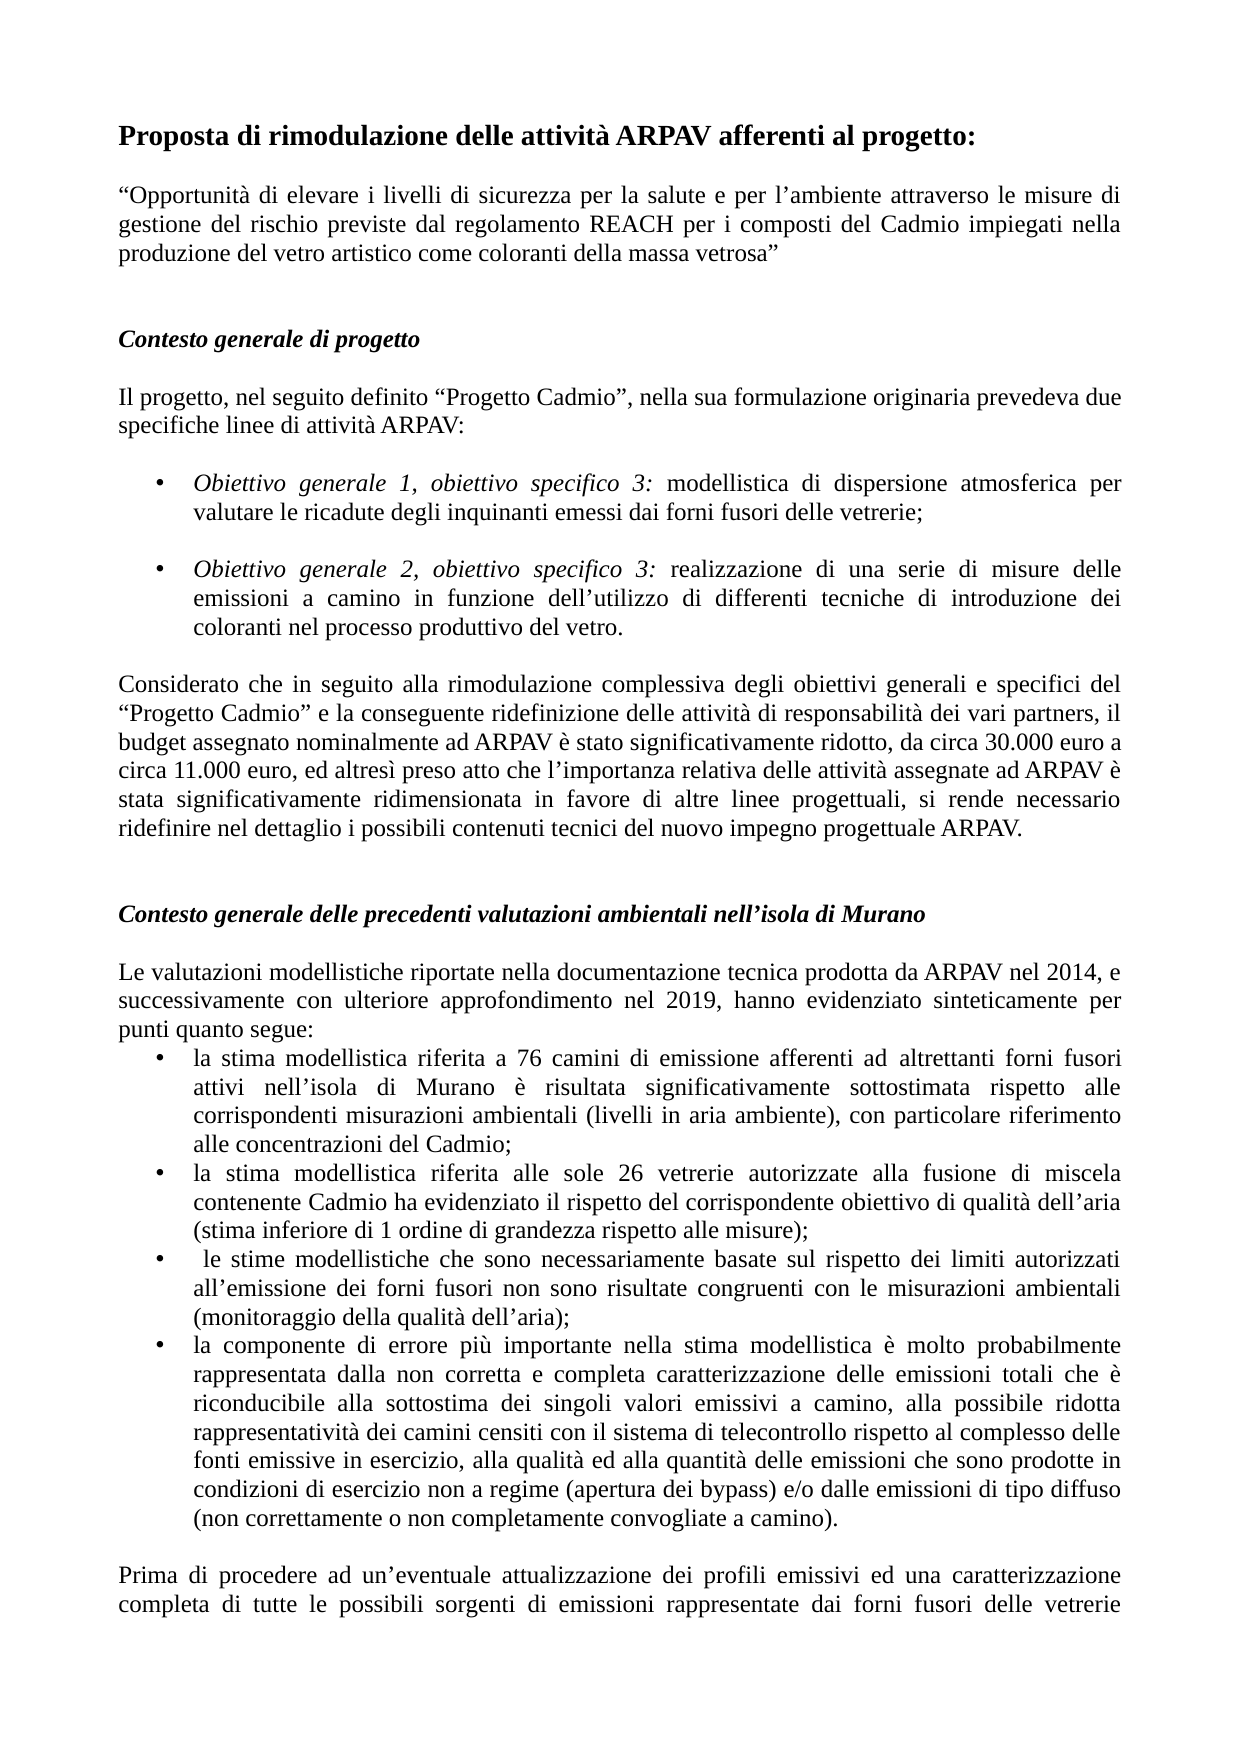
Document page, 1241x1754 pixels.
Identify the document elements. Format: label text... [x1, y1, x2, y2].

list la stima modellistica riferita alle sole 26 vetrerie autorizzate alla fusione di miscela contenente Cadmio ha evidenziato il rispetto del corrispondente obiettivo di qualità dell’aria (stima inferiore di 1 ordine di grandezza rispetto alle misure); [156, 1158, 1122, 1244]
text Contesto generale delle precedenti valutazioni ambientali nell’isola di Murano [118, 899, 1122, 928]
list Obiettivo generale 1, obiettivo specifico 3: modellistica di dispersione atmosferica per valutare le ricadute degli inquinanti emessi dai forni fusori delle vetrerie; [156, 468, 1122, 525]
text Contesto generale di progetto [118, 324, 1122, 353]
text Proposta di rimodulazione delle attività ARPAV afferenti al progetto: [118, 118, 1122, 152]
text “Opportunità di elevare i livelli di sicurezza per la salute e per l’ambiente attraverso le misure di gestione del rischio previste dal regolamento REACH per i composti del Cadmio impiegati nella produzione del vetro artistico come coloranti della massa vetrosa” [118, 180, 1122, 267]
text Considerato che in seguito alla rimodulazione complessiva degli obiettivi generali e specifici del “Progetto Cadmio” e la conseguente ridefinizione delle attività di responsabilità dei vari partners, il budget assegnato nominalmente ad ARPAV è stato significativamente ridotto, da circa 30.000 euro a circa 11.000 euro, ed altresì preso atto che l’importanza relativa delle attività assegnate ad ARPAV è stata significativamente ridimensionata in favore di altre linee progettuali, si rende necessario ridefinire nel dettaglio i possibili contenuti tecnici del nuovo impegno progettuale ARPAV. [118, 669, 1122, 842]
list Obiettivo generale 2, obiettivo specifico 3: realizzazione di una serie di misure delle emissioni a camino in funzione dell’utilizzo di differenti tecniche di introduzione dei coloranti nel processo produttivo del vetro. [156, 554, 1122, 640]
list la componente di errore più importante nella stima modellistica è molto probabilmente rappresentata dalla non corretta e completa caratterizzazione delle emissioni totali che è riconducibile alla sottostima dei singoli valori emissivi a camino, alla possibile ridotta rappresentatività dei camini censiti con il sistema di telecontrollo rispetto al complesso delle fonti emissive in esercizio, alla qualità ed alla quantità delle emissioni che sono prodotte in condizioni di esercizio non a regime (apertura dei bypass) e/o dalle emissioni di tipo diffuso (non correttamente o non completamente convogliate a camino). [156, 1330, 1122, 1532]
text Il progetto, nel seguito definito “Progetto Cadmio”, nella sua formulazione originaria prevedeva due specifiche linee di attività ARPAV: [118, 382, 1122, 439]
text Prima di procedere ad un’eventuale attualizzazione dei profili emissivi ed una caratterizzazione completa di tutte le possibili sorgenti di emissioni rappresentate dai forni fusori delle vetrerie [118, 1560, 1122, 1618]
list le stime modellistiche che sono necessariamente basate sul rispetto dei limiti autorizzati all’emissione dei forni fusori non sono risultate congruenti con le misurazioni ambientali (monitoraggio della qualità dell’aria); [156, 1244, 1122, 1330]
list la stima modellistica riferita a 76 camini di emissione afferenti ad altrettanti forni fusori attivi nell’isola di Murano è risultata significativamente sottostimata rispetto alle corrispondenti misurazioni ambientali (livelli in aria ambiente), con particolare riferimento alle concentrazioni del Cadmio; [156, 1043, 1122, 1158]
text Le valutazioni modellistiche riportate nella documentazione tecnica prodotta da ARPAV nel 2014, e successivamente con ulteriore approfondimento nel 2019, hanno evidenziato sinteticamente per punti quanto segue: [118, 957, 1122, 1043]
